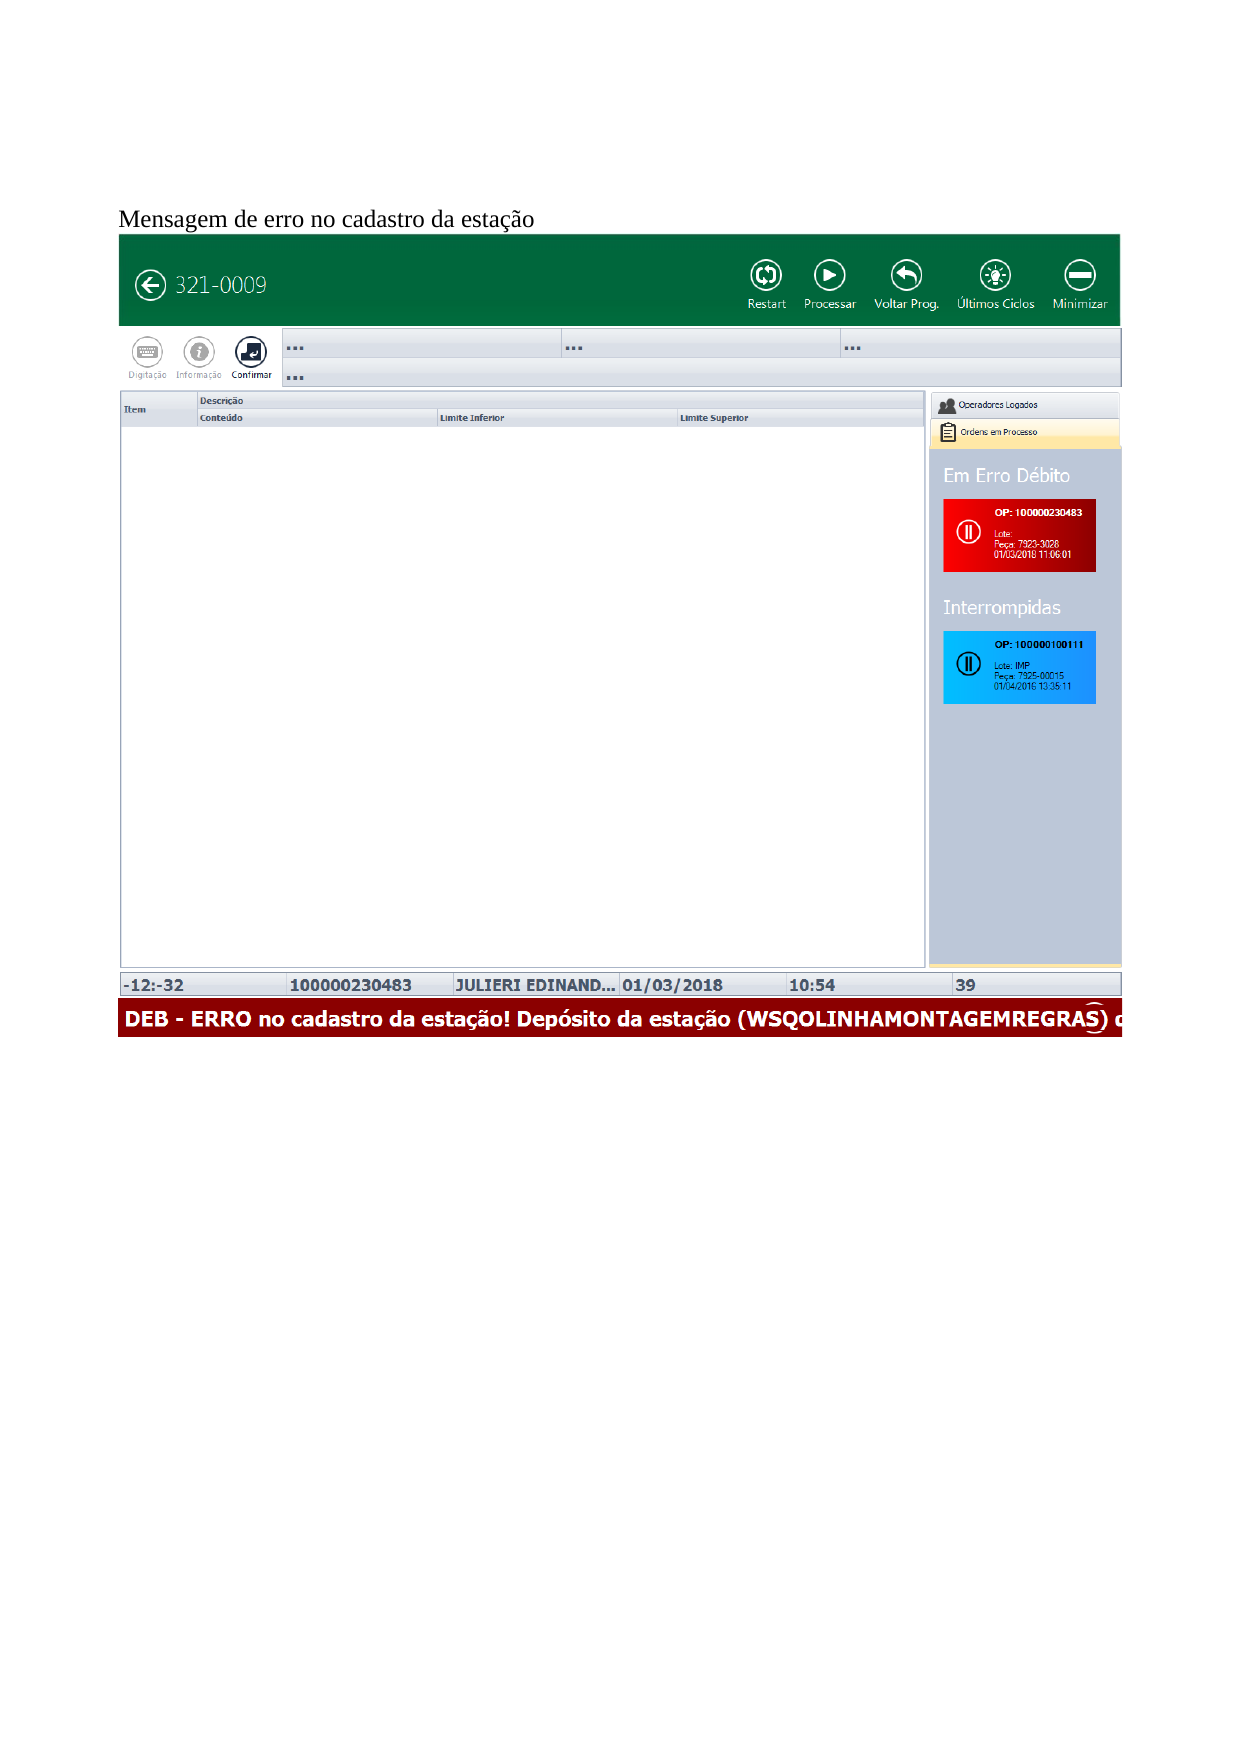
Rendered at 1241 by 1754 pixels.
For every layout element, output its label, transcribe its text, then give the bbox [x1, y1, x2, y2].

text Mensagem de erro no cadastro da estação [118, 204, 1122, 233]
picture [118, 233, 1123, 1037]
